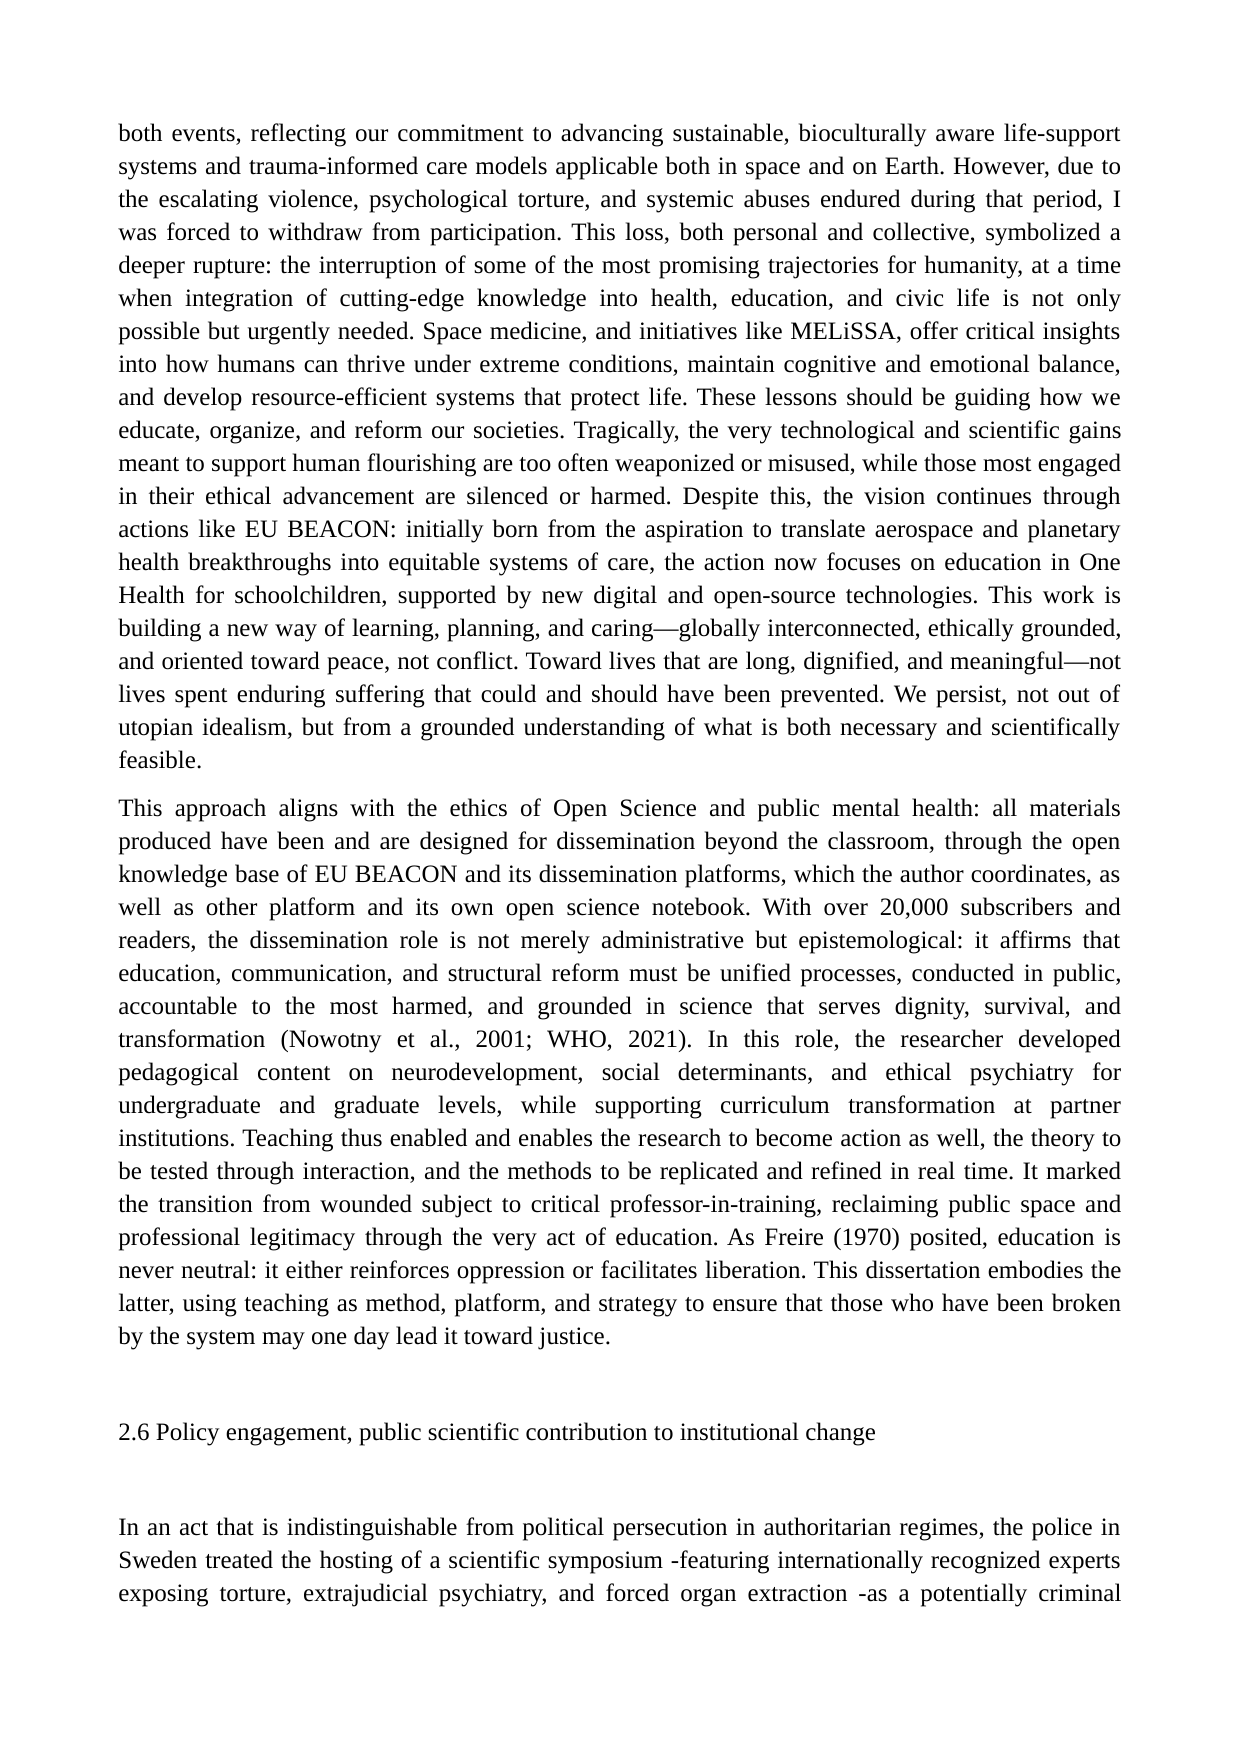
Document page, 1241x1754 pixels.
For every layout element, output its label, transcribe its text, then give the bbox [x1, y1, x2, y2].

text both events, reflecting our commitment to advancing sustainable, bioculturally aware life-support systems and trauma-informed care models applicable both in space and on Earth. However, due to the escalating violence, psychological torture, and systemic abuses endured during that period, I was forced to withdraw from participation. This loss, both personal and collective, symbolized a deeper rupture: the interruption of some of the most promising trajectories for humanity, at a time when integration of cutting-edge knowledge into health, education, and civic life is not only possible but urgently needed. Space medicine, and initiatives like MELiSSA, offer critical insights into how humans can thrive under extreme conditions, maintain cognitive and emotional balance, and develop resource-efficient systems that protect life. These lessons should be guiding how we educate, organize, and reform our societies. Tragically, the very technological and scientific gains meant to support human flourishing are too often weaponized or misused, while those most engaged in their ethical advancement are silenced or harmed. Despite this, the vision continues through actions like EU BEACON: initially born from the aspiration to translate aerospace and planetary health breakthroughs into equitable systems of care, the action now focuses on education in One Health for schoolchildren, supported by new digital and open-source technologies. This work is building a new way of learning, planning, and caring—globally interconnected, ethically grounded, and oriented toward peace, not conflict. Toward lives that are long, dignified, and meaningful—not lives spent enduring suffering that could and should have been prevented. We persist, not out of utopian idealism, but from a grounded understanding of what is both necessary and scientifically feasible. [118, 118, 1122, 774]
text This approach aligns with the ethics of Open Science and public mental health: all materials produced have been and are designed for dissemination beyond the classroom, through the open knowledge base of EU BEACON and its dissemination platforms, which the author coordinates, as well as other platform and its own open science notebook. With over 20,000 subscribers and readers, the dissemination role is not merely administrative but epistemological: it affirms that education, communication, and structural reform must be unified processes, conducted in public, accountable to the most harmed, and grounded in science that serves dignity, survival, and transformation (Nowotny et al., 2001; WHO, 2021). In this role, the researcher developed pedagogical content on neurodevelopment, social determinants, and ethical psychiatry for undergraduate and graduate levels, while supporting curriculum transformation at partner institutions. Teaching thus enabled and enables the research to become action as well, the theory to be tested through interaction, and the methods to be replicated and refined in real time. It marked the transition from wounded subject to critical professor-in-training, reclaiming public space and professional legitimacy through the very act of education. As Freire (1970) posited, education is never neutral: it either reinforces oppression or facilitates liberation. This dissertation embodies the latter, using teaching as method, platform, and strategy to ensure that those who have been broken by the system may one day lead it toward justice. [118, 793, 1122, 1350]
text 2.6 Policy engagement, public scientific contribution to institutional change [118, 1417, 1122, 1445]
text In an act that is indistinguishable from political persecution in authoritarian regimes, the police in Sweden treated the hosting of a scientific symposium -featuring internationally recognized experts exposing torture, extrajudicial psychiatry, and forced organ extraction -as a potentially criminal [118, 1512, 1122, 1607]
